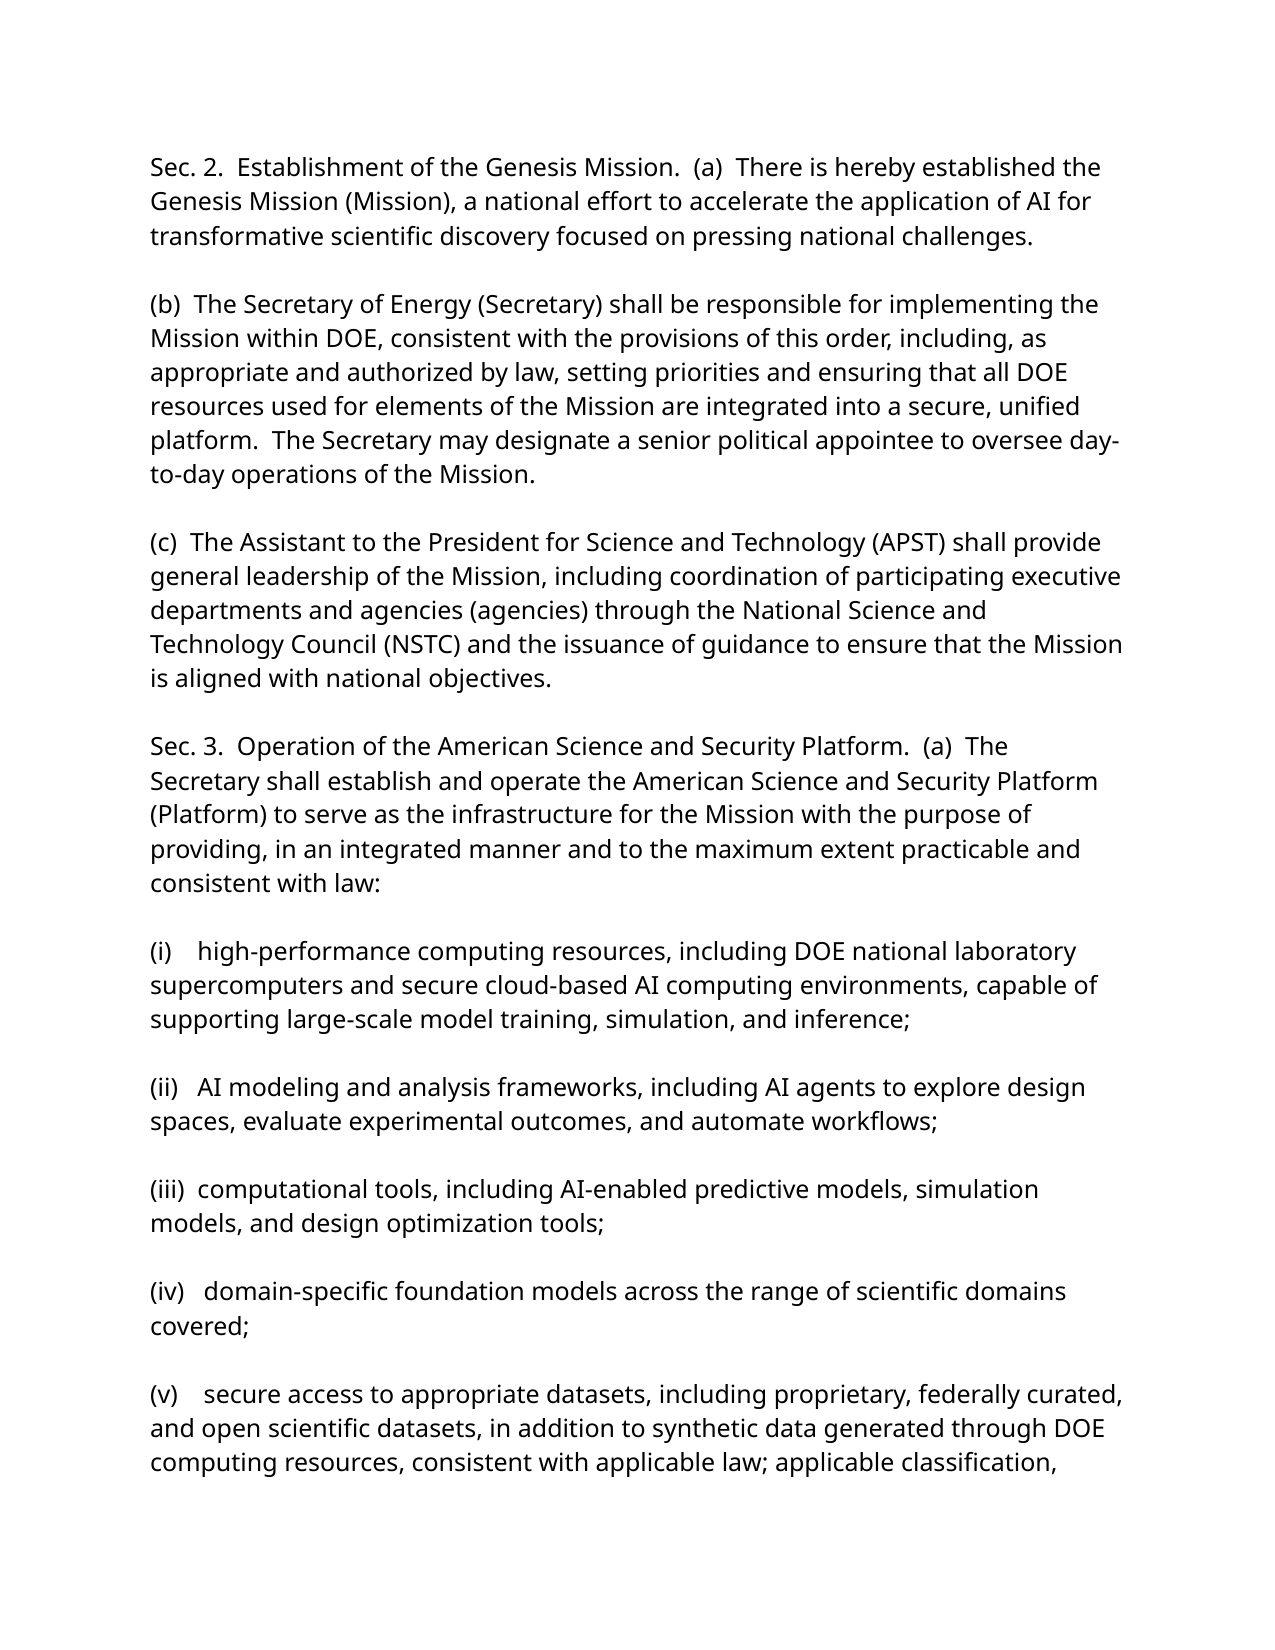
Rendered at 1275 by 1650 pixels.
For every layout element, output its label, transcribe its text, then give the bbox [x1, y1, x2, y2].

text (iv) domain-specific foundation models across the range of scientific domains covered; [150, 1274, 1125, 1342]
text (v) secure access to appropriate datasets, including proprietary, federally curated, and open scientific datasets, in addition to synthetic data generated through DOE computing resources, consistent with applicable law; applicable classification, [150, 1376, 1125, 1478]
text (b) The Secretary of Energy (Secretary) shall be responsible for implementing the Mission within DOE, consistent with the provisions of this order, including, as appropriate and authorized by law, setting priorities and ensuring that all DOE resources used for elements of the Mission are integrated into a secure, unified platform. The Secretary may designate a senior political appointee to oversee day-to-day operations of the Mission. [150, 286, 1125, 491]
text (ii) AI modeling and analysis frameworks, including AI agents to explore design spaces, evaluate experimental outcomes, and automate workflows; [150, 1070, 1125, 1138]
text Sec. 3. Operation of the American Science and Security Platform. (a) The Secretary shall establish and operate the American Science and Security Platform (Platform) to serve as the infrastructure for the Mission with the purpose of providing, in an integrated manner and to the maximum extent practicable and consistent with law: [150, 729, 1125, 899]
text Sec. 2. Establishment of the Genesis Mission. (a) There is hereby established the Genesis Mission (Mission), a national effort to accelerate the application of AI for transformative scientific discovery focused on pressing national challenges. [150, 150, 1125, 252]
text (iii) computational tools, including AI-enabled predictive models, simulation models, and design optimization tools; [150, 1172, 1125, 1240]
text (c) The Assistant to the President for Science and Technology (APST) shall provide general leadership of the Mission, including coordination of participating executive departments and agencies (agencies) through the National Science and Technology Council (NSTC) and the issuance of guidance to ensure that the Mission is aligned with national objectives. [150, 525, 1125, 695]
text (i) high-performance computing resources, including DOE national laboratory supercomputers and secure cloud-based AI computing environments, capable of supporting large-scale model training, simulation, and inference; [150, 933, 1125, 1036]
